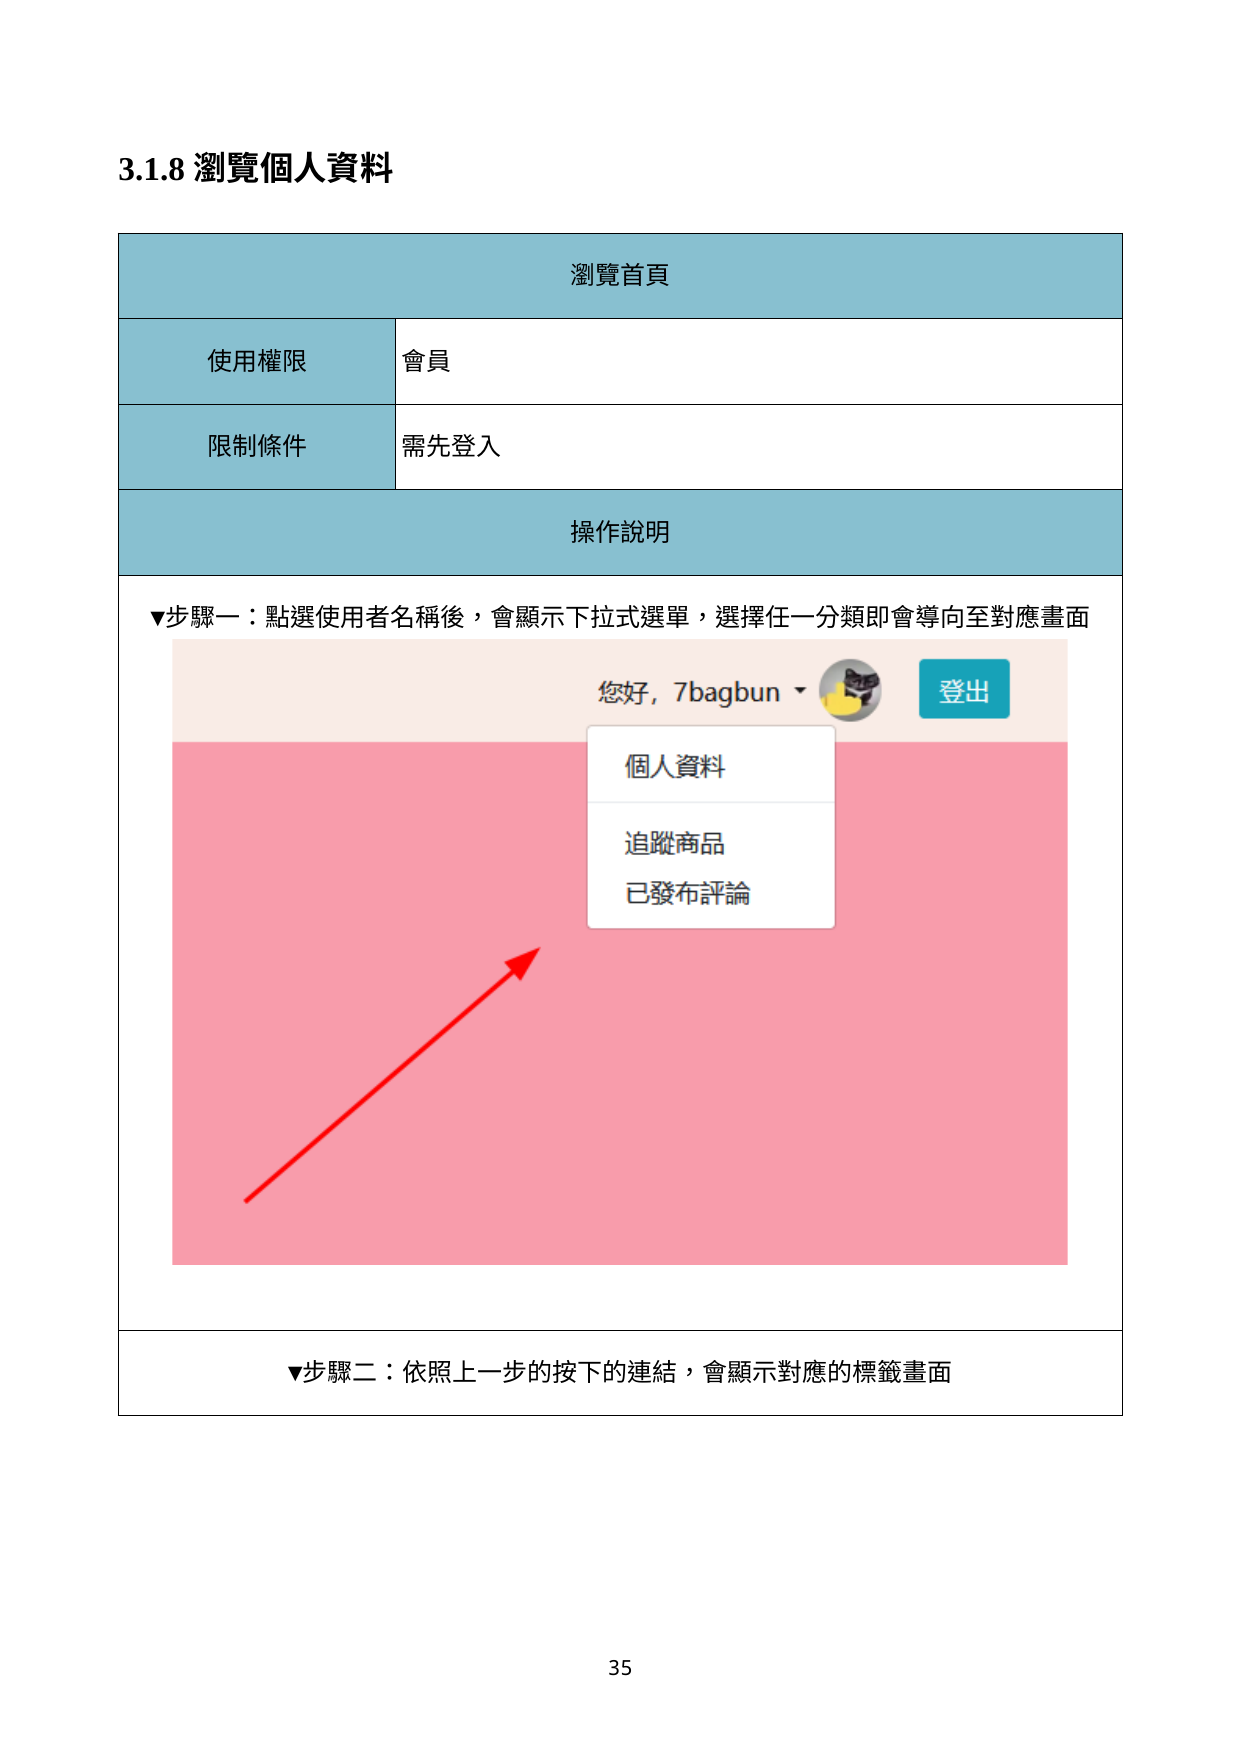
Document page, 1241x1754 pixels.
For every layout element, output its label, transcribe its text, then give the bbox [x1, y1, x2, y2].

table_cell ▼步驟二：依照上一步的按下的連結，會顯示對應的標籤畫面 [119, 1331, 1122, 1415]
picture [172, 639, 1068, 1265]
table_cell 需先登入 [396, 405, 1122, 489]
table_cell 限制條件 [119, 405, 395, 489]
table_cell 會員 [396, 319, 1122, 404]
table_header 瀏覽首頁 [119, 234, 1122, 318]
table_cell 操作說明 [119, 490, 1122, 575]
table_cell 使用權限 [119, 319, 395, 404]
table_cell ▼步驟一：點選使用者名稱後，會顯示下拉式選單，選擇任一分類即會導向至對應畫面 [119, 576, 1122, 1330]
subtitle 3.1.8 瀏覽個人資料 [118, 142, 1122, 190]
